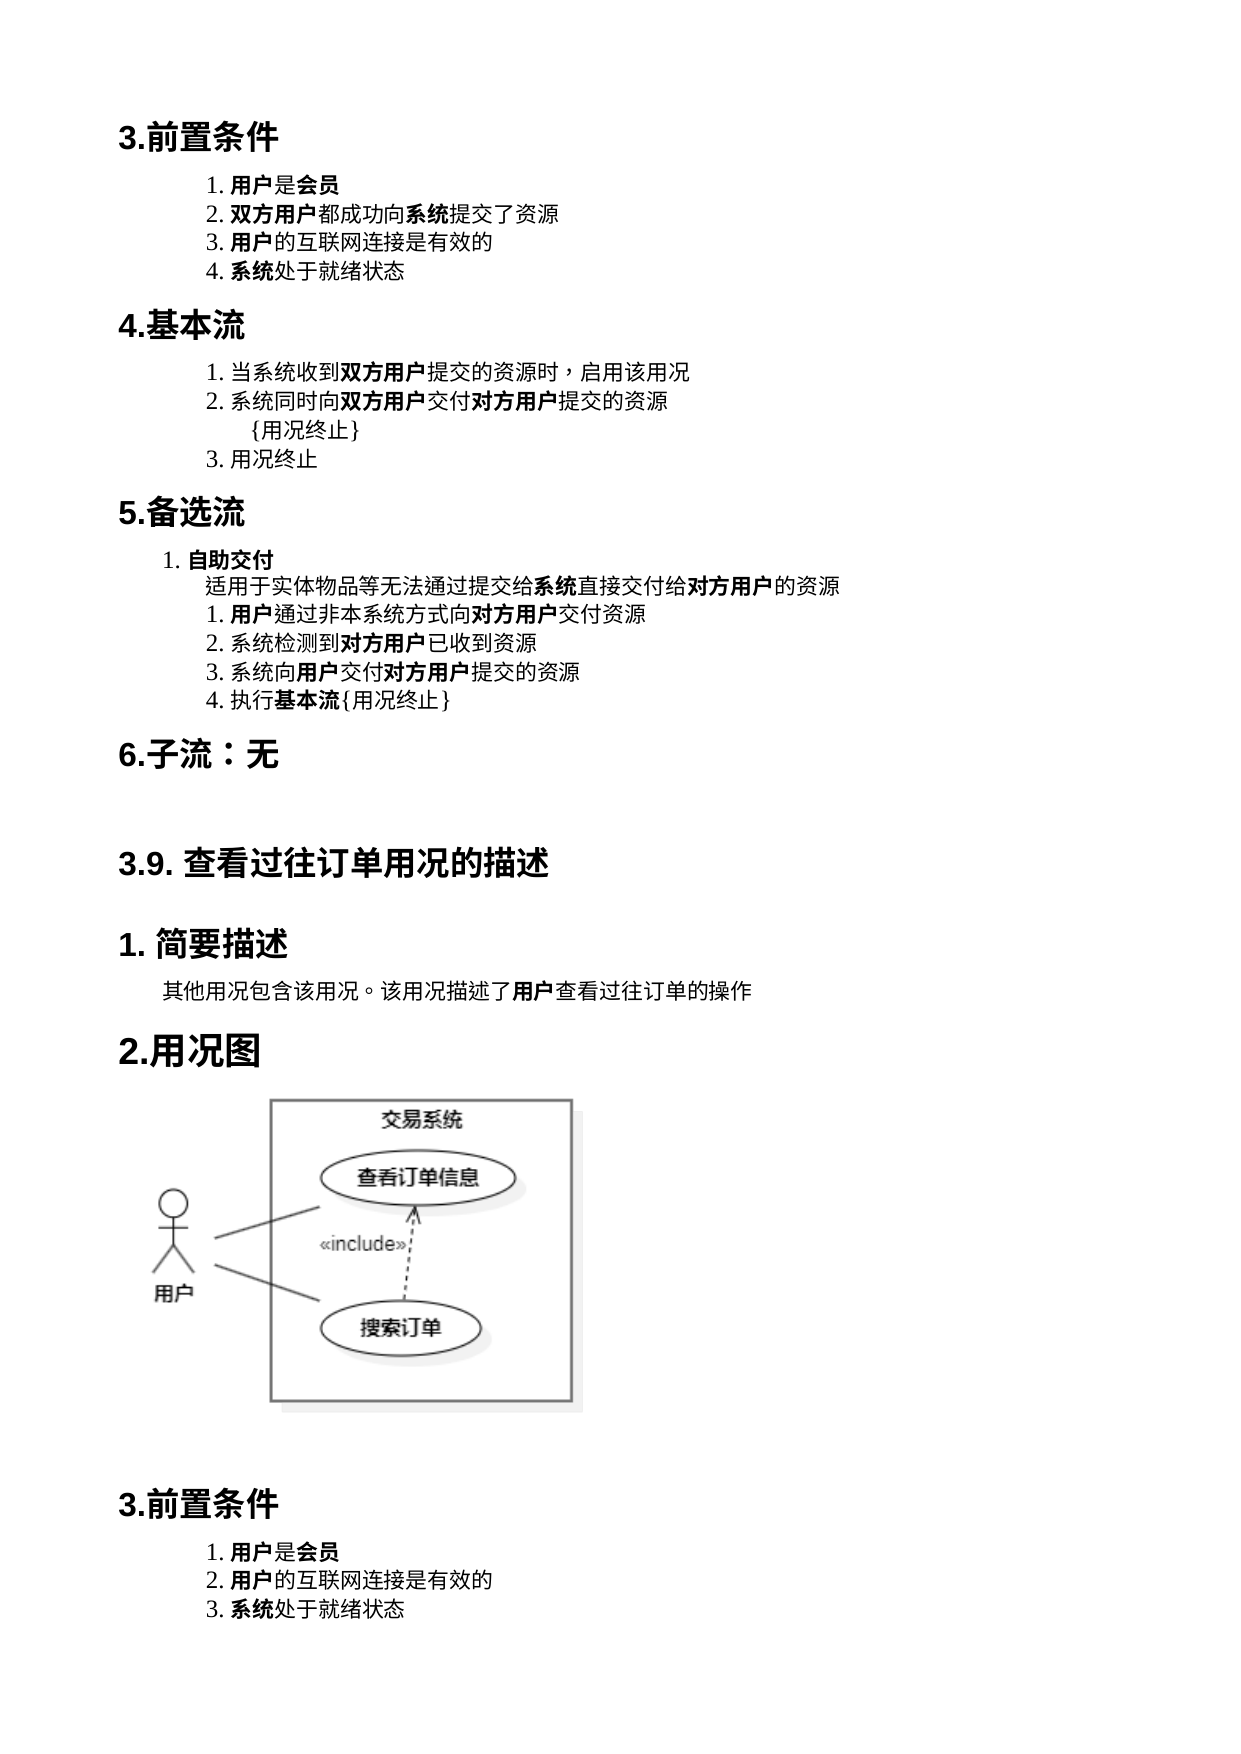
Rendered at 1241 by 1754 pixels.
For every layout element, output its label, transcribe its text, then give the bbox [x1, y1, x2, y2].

list 用户通过非本系统方式向对方用户交付资源 [206, 599, 1122, 628]
text 其他用况包含该用况。该用况描述了用户查看过往订单的操作 [118, 979, 1122, 1004]
subtitle 3.前置条件 [118, 1485, 1122, 1524]
text {用况终止} [206, 415, 1122, 444]
subtitle 3.前置条件 [118, 118, 1122, 157]
list 系统处于就绪状态 [206, 256, 1122, 285]
picture [118, 1086, 636, 1464]
list 双方用户都成功向系统提交了资源 [206, 199, 1122, 227]
list 当系统收到双方用户提交的资源时，启用该用况 [206, 357, 1122, 386]
list 用户的互联网连接是有效的 [206, 227, 1122, 256]
list 用户的互联网连接是有效的 [206, 1565, 1122, 1594]
subtitle 2.用况图 [118, 1029, 1122, 1073]
list 用户是会员 [206, 1537, 1122, 1565]
list 系统向用户交付对方用户提交的资源 [206, 657, 1122, 686]
list 用况终止 [206, 444, 1122, 472]
list 系统同时向双方用户交付对方用户提交的资源 [206, 386, 1122, 415]
subtitle 6.子流：无 [118, 735, 1122, 774]
text 适用于实体物品等无法通过提交给系统直接交付给对方用户的资源 [162, 574, 1122, 599]
subtitle 4.基本流 [118, 306, 1122, 345]
list 自助交付 [162, 545, 1122, 574]
list 执行基本流{用况终止} [206, 686, 1122, 714]
subtitle 5.备选流 [118, 493, 1122, 533]
list 系统处于就绪状态 [206, 1594, 1122, 1623]
list 用户是会员 [206, 170, 1122, 199]
subtitle 1. 简要描述 [118, 918, 1122, 966]
subtitle 3.9. 查看过往订单用况的描述 [118, 837, 1122, 885]
list 系统检测到对方用户已收到资源 [206, 628, 1122, 657]
